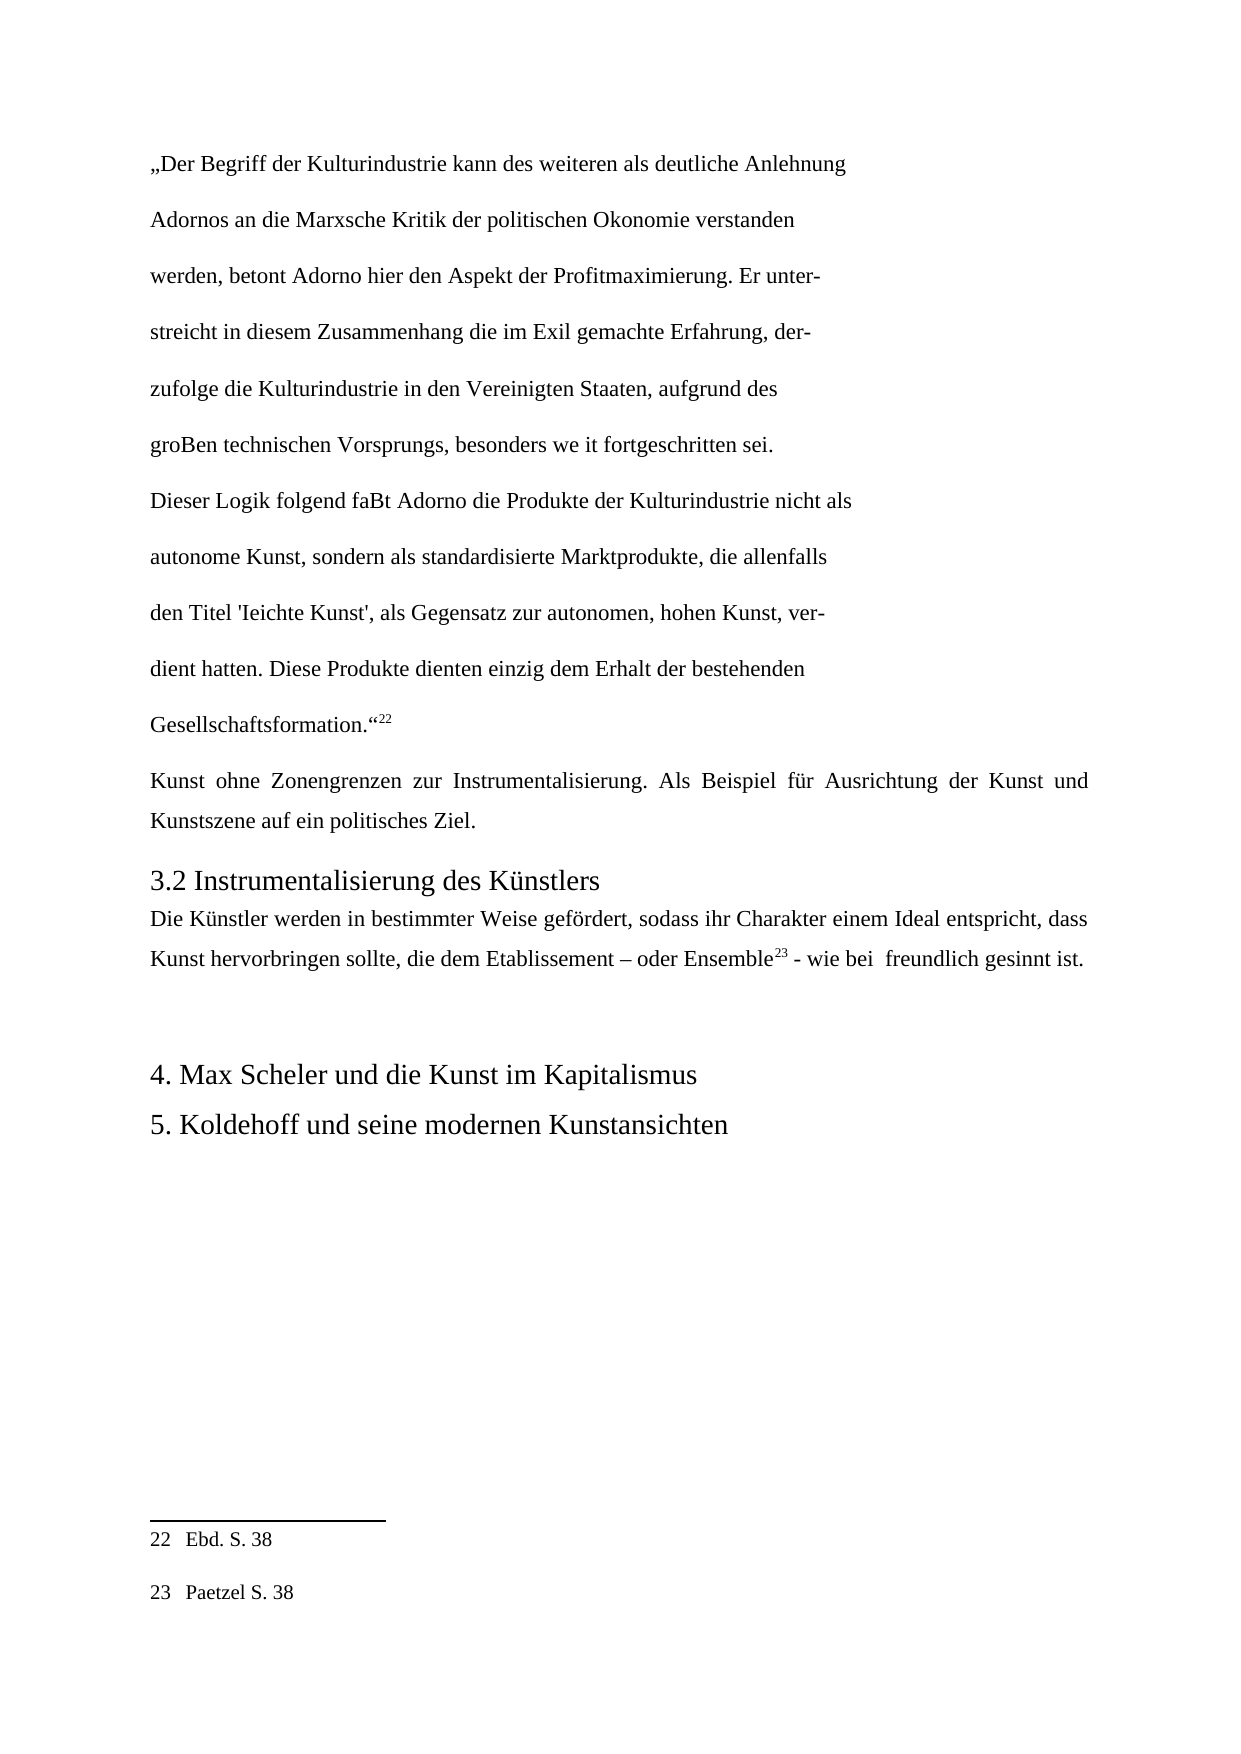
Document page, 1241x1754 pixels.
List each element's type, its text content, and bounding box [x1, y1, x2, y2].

text Adornos an die Marxsche Kritik der politischen Okonomie verstanden [150, 206, 1090, 232]
text Die Künstler werden in bestimmter Weise gefördert, sodass ihr Charakter einem Ideal entspricht, dass Kunst hervorbringen sollte, die dem Etablissement – oder Ensemble - wie bei freundlich gesinnt ist. [150, 905, 1090, 971]
text streicht in diesem Zusammenhang die im Exil gemachte Erfahrung, der- [150, 318, 1090, 345]
text Kunst ohne Zonengrenzen zur Instrumentalisierung. Als Beispiel für Ausrichtung der Kunst und Kunstszene auf ein politisches Ziel. [150, 768, 1090, 833]
subtitle 3.2 Instrumentalisierung des Künstlers [150, 863, 1090, 897]
text zufolge die Kulturindustrie in den Vereinigten Staaten, aufgrund des [150, 374, 1090, 401]
text Dieser Logik folgend faBt Adorno die Produkte der Kulturindustrie nicht als [150, 487, 1090, 513]
text autonome Kunst, sondern als standardisierte Marktprodukte, die allenfalls [150, 543, 1090, 569]
text werden, betont Adorno hier den Aspekt der Profitmaximierung. Er unter- [150, 262, 1090, 289]
text „Der Begriff der Kulturindustrie kann des weiteren als deutliche Anlehnung [150, 150, 1090, 176]
text den Titel 'Ieichte Kunst', als Gegensatz zur autonomen, hohen Kunst, ver- [150, 599, 1090, 626]
subtitle 4. Max Scheler und die Kunst im Kapitalismus [150, 1057, 1090, 1090]
text dient hatten. Diese Produkte dienten einzig dem Erhalt der bestehenden [150, 655, 1090, 682]
text Ebd. S. 38 [150, 1527, 1090, 1551]
text Gesellschaftsformation.“ [150, 711, 1090, 738]
text Paetzel S. 38 [150, 1580, 1090, 1604]
subtitle 5. Koldehoff und seine modernen Kunstansichten [150, 1107, 1090, 1141]
text groBen technischen Vorsprungs, besonders we it fortgeschritten sei. [150, 431, 1090, 457]
